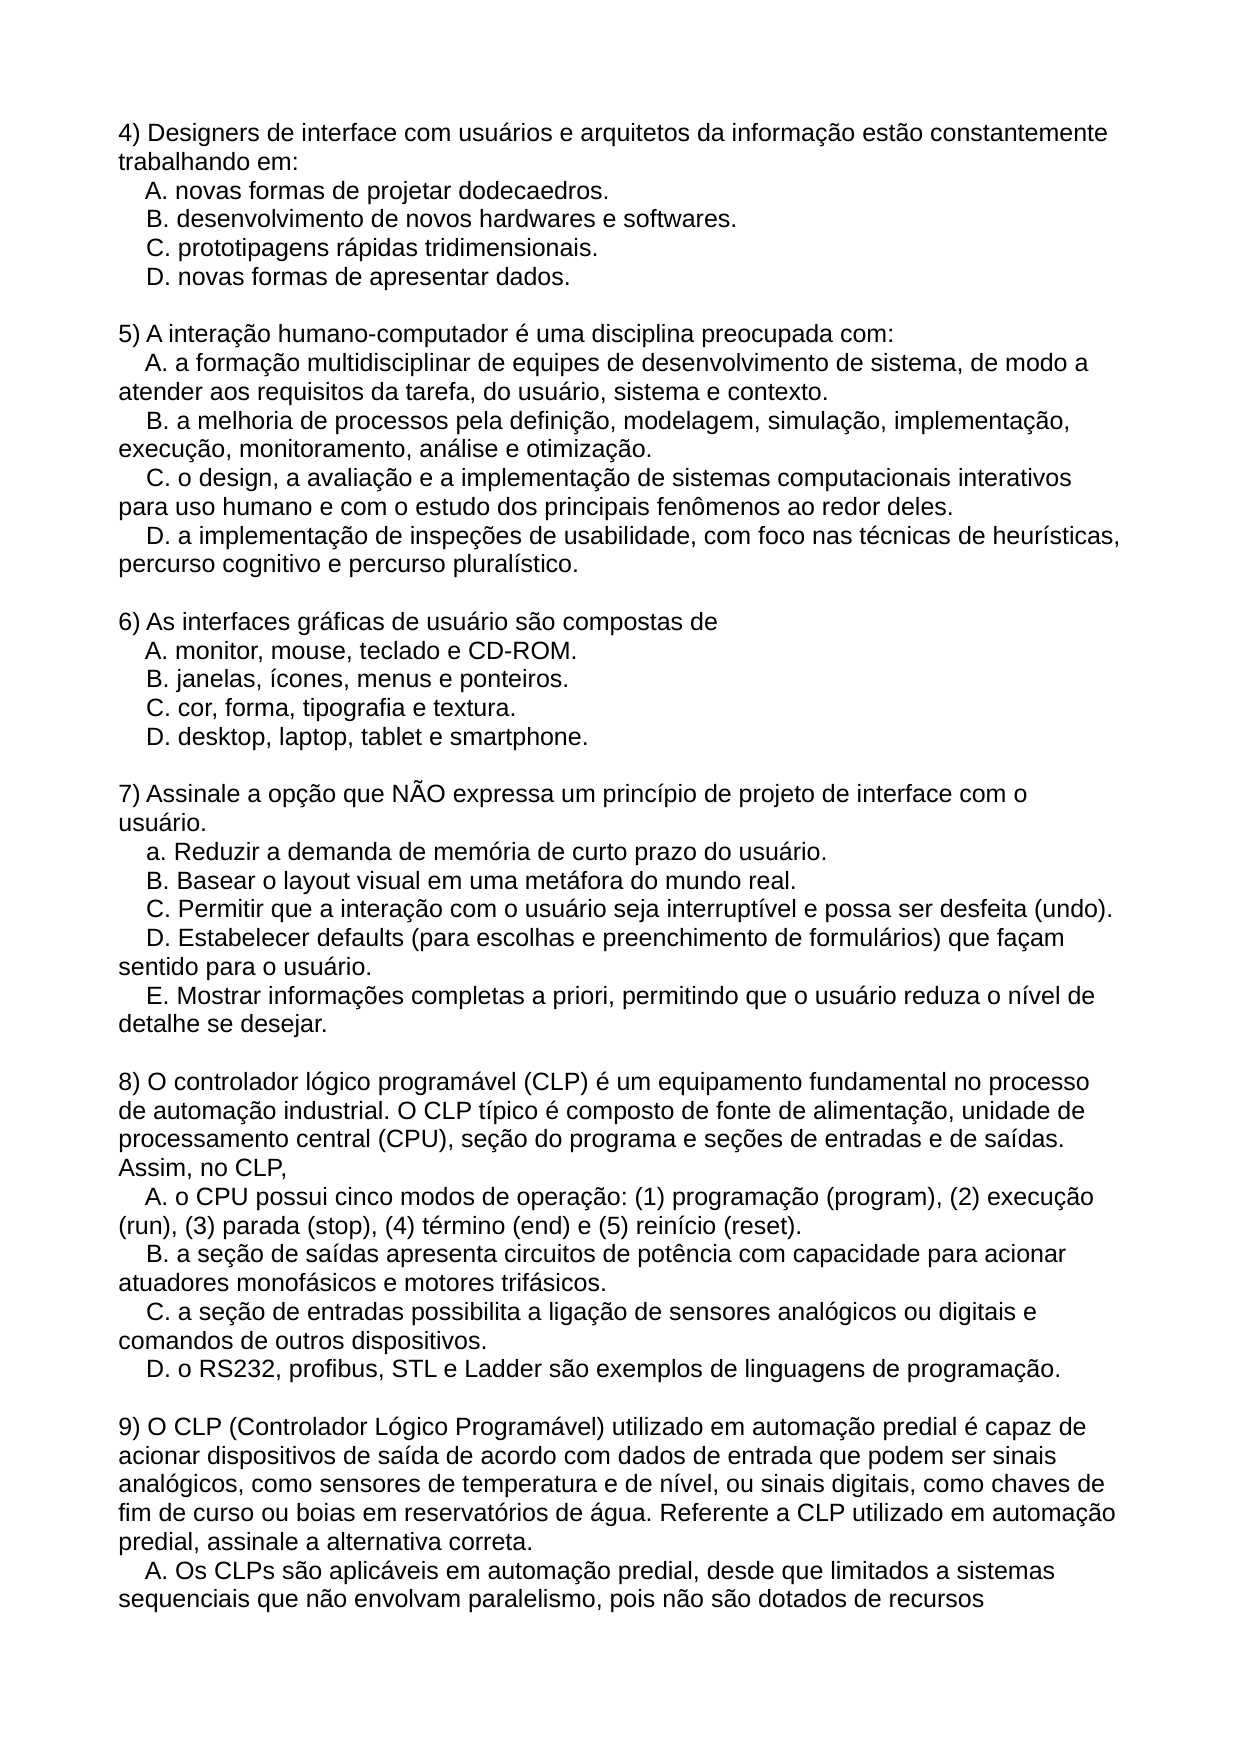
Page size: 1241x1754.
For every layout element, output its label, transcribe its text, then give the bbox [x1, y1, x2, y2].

text C. a seção de entradas possibilita a ligação de sensores analógicos ou digitais e comandos de outros dispositivos. [118, 1297, 1122, 1354]
text D. o RS232, profibus, STL e Ladder são exemplos de linguagens de programação. [118, 1354, 1122, 1383]
text A. Os CLPs são aplicáveis em automação predial, desde que limitados a sistemas sequenciais que não envolvam paralelismo, pois não são dotados de recursos [118, 1556, 1122, 1613]
text 5) A interação humano-computador é uma disciplina preocupada com: [118, 319, 1122, 348]
text A. o CPU possui cinco modos de operação: (1) programação (program), (2) execução (run), (3) parada (stop), (4) término (end) e (5) reinício (reset). [118, 1182, 1122, 1239]
text B. Basear o layout visual em uma metáfora do mundo real. [118, 866, 1122, 894]
text a. Reduzir a demanda de memória de curto prazo do usuário. [118, 837, 1122, 866]
text D. novas formas de apresentar dados. [118, 262, 1122, 291]
text A. novas formas de projetar dodecaedros. [118, 176, 1122, 204]
text B. a melhoria de processos pela definição, modelagem, simulação, implementação, execução, monitoramento, análise e otimização. [118, 406, 1122, 463]
text B. a seção de saídas apresenta circuitos de potência com capacidade para acionar atuadores monofásicos e motores trifásicos. [118, 1239, 1122, 1297]
text D. desktop, laptop, tablet e smartphone. [118, 722, 1122, 751]
text C. Permitir que a interação com o usuário seja interruptível e possa ser desfeita (undo). [118, 894, 1122, 923]
text E. Mostrar informações completas a priori, permitindo que o usuário reduza o nível de detalhe se desejar. [118, 981, 1122, 1038]
text 7) Assinale a opção que NÃO expressa um princípio de projeto de interface com o usuário. [118, 779, 1122, 837]
text D. Estabelecer defaults (para escolhas e preenchimento de formulários) que façam sentido para o usuário. [118, 923, 1122, 981]
text 6) As interfaces gráficas de usuário são compostas de [118, 607, 1122, 636]
text C. prototipagens rápidas tridimensionais. [118, 233, 1122, 262]
text 4) Designers de interface com usuários e arquitetos da informação estão constantemente trabalhando em: [118, 118, 1122, 176]
text B. janelas, ícones, menus e ponteiros. [118, 664, 1122, 693]
text B. desenvolvimento de novos hardwares e softwares. [118, 204, 1122, 233]
text D. a implementação de inspeções de usabilidade, com foco nas técnicas de heurísticas, percurso cognitivo e percurso pluralístico. [118, 521, 1122, 578]
text C. cor, forma, tipografia e textura. [118, 693, 1122, 722]
text A. monitor, mouse, teclado e CD-ROM. [118, 636, 1122, 664]
text C. o design, a avaliação e a implementação de sistemas computacionais interativos para uso humano e com o estudo dos principais fenômenos ao redor deles. [118, 463, 1122, 521]
text 9) O CLP (Controlador Lógico Programável) utilizado em automação predial é capaz de acionar dispositivos de saída de acordo com dados de entrada que podem ser sinais analógicos, como sensores de temperatura e de nível, ou sinais digitais, como chaves de fim de curso ou boias em reservatórios de água. Referente a CLP utilizado em automação predial, assinale a alternativa correta. [118, 1412, 1122, 1556]
text A. a formação multidisciplinar de equipes de desenvolvimento de sistema, de modo a atender aos requisitos da tarefa, do usuário, sistema e contexto. [118, 348, 1122, 406]
text 8) O controlador lógico programável (CLP) é um equipamento fundamental no processo de automação industrial. O CLP típico é composto de fonte de alimentação, unidade de processamento central (CPU), seção do programa e seções de entradas e de saídas. Assim, no CLP, [118, 1067, 1122, 1182]
